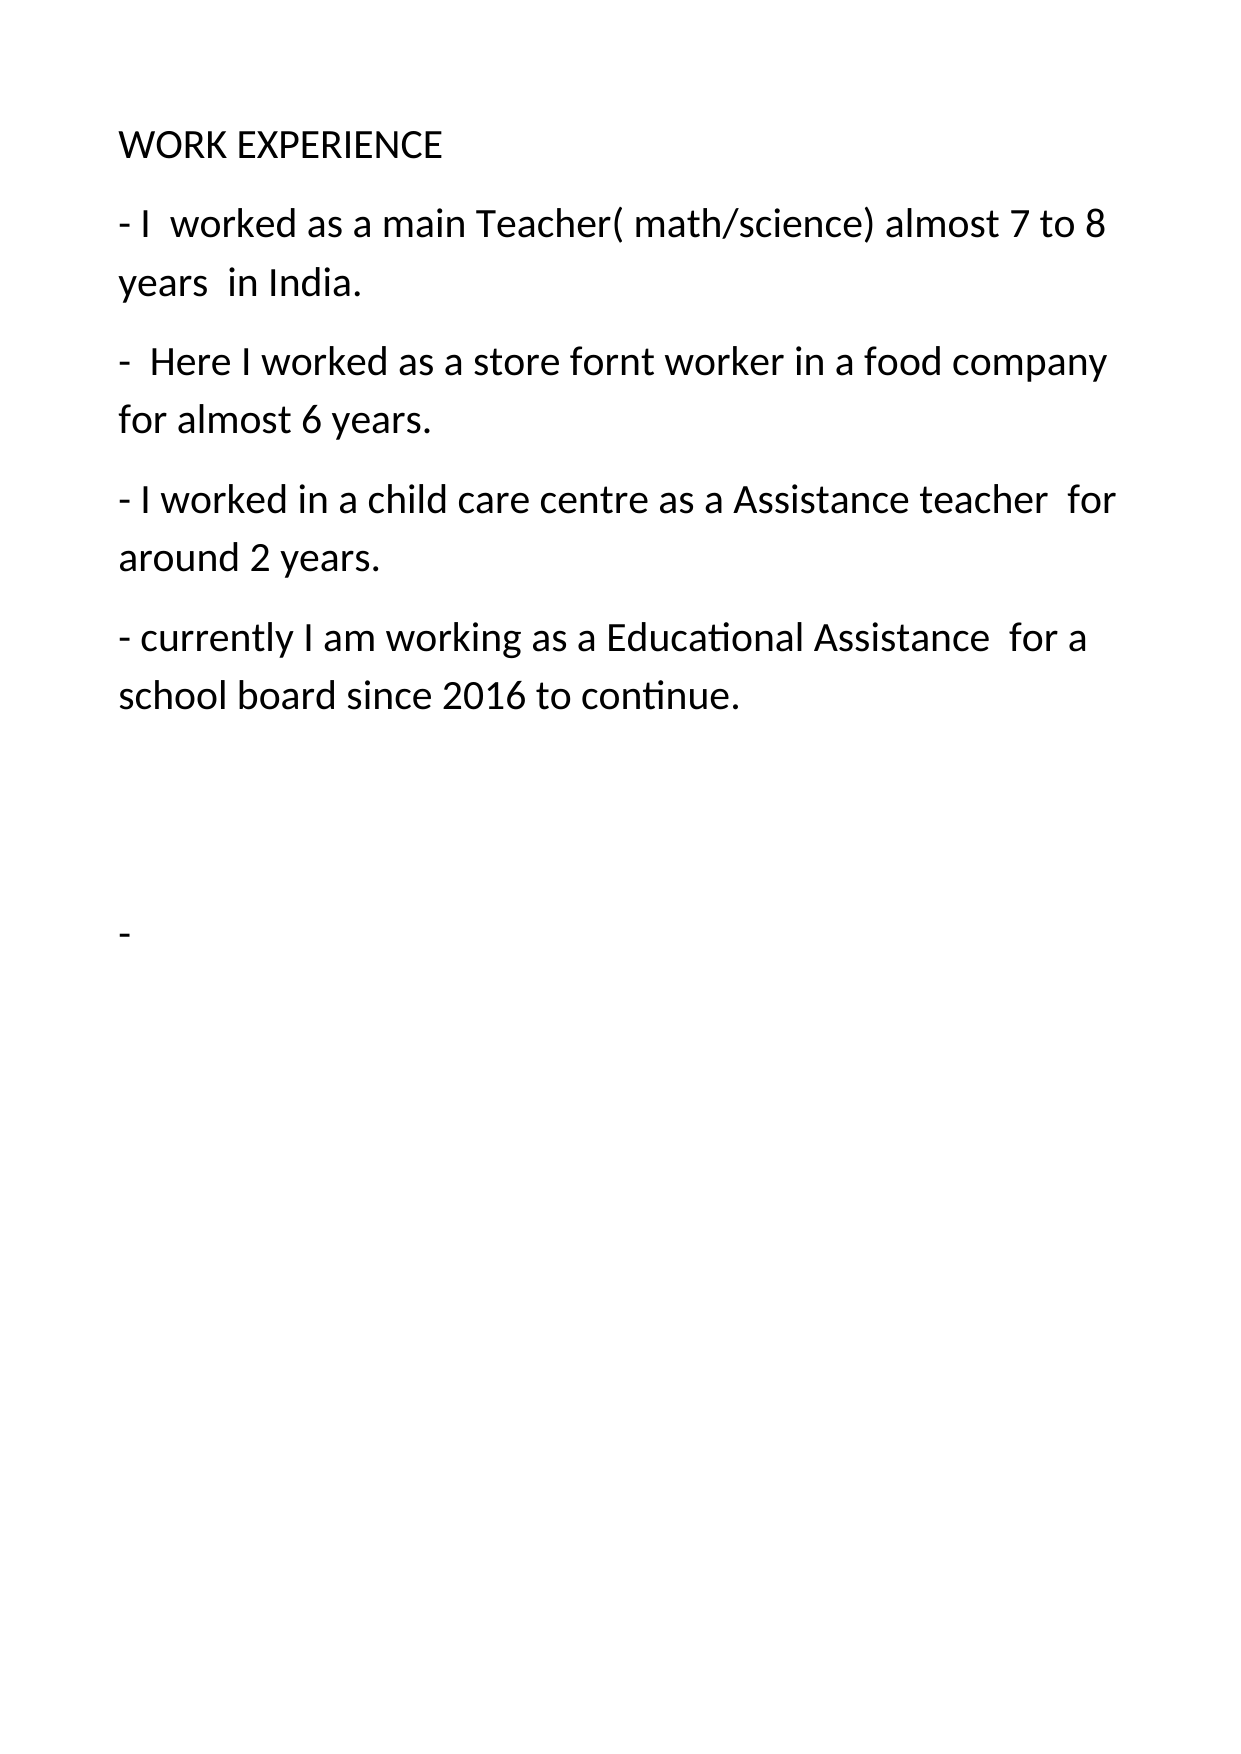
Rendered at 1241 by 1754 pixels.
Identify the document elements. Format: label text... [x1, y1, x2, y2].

text - Here I worked as a store fornt worker in a food company for almost 6 years. [118, 335, 1124, 444]
text - I worked as a main Teacher( math/science) almost 7 to 8 years in India. [118, 197, 1124, 307]
text - currently I am working as a Educational Assistance for a school board since 2016 to continue. [118, 611, 1124, 720]
text - I worked in a child care centre as a Assistance teacher for around 2 years. [118, 473, 1124, 582]
text WORK EXPERIENCE [118, 118, 1124, 169]
text - [118, 907, 1124, 958]
